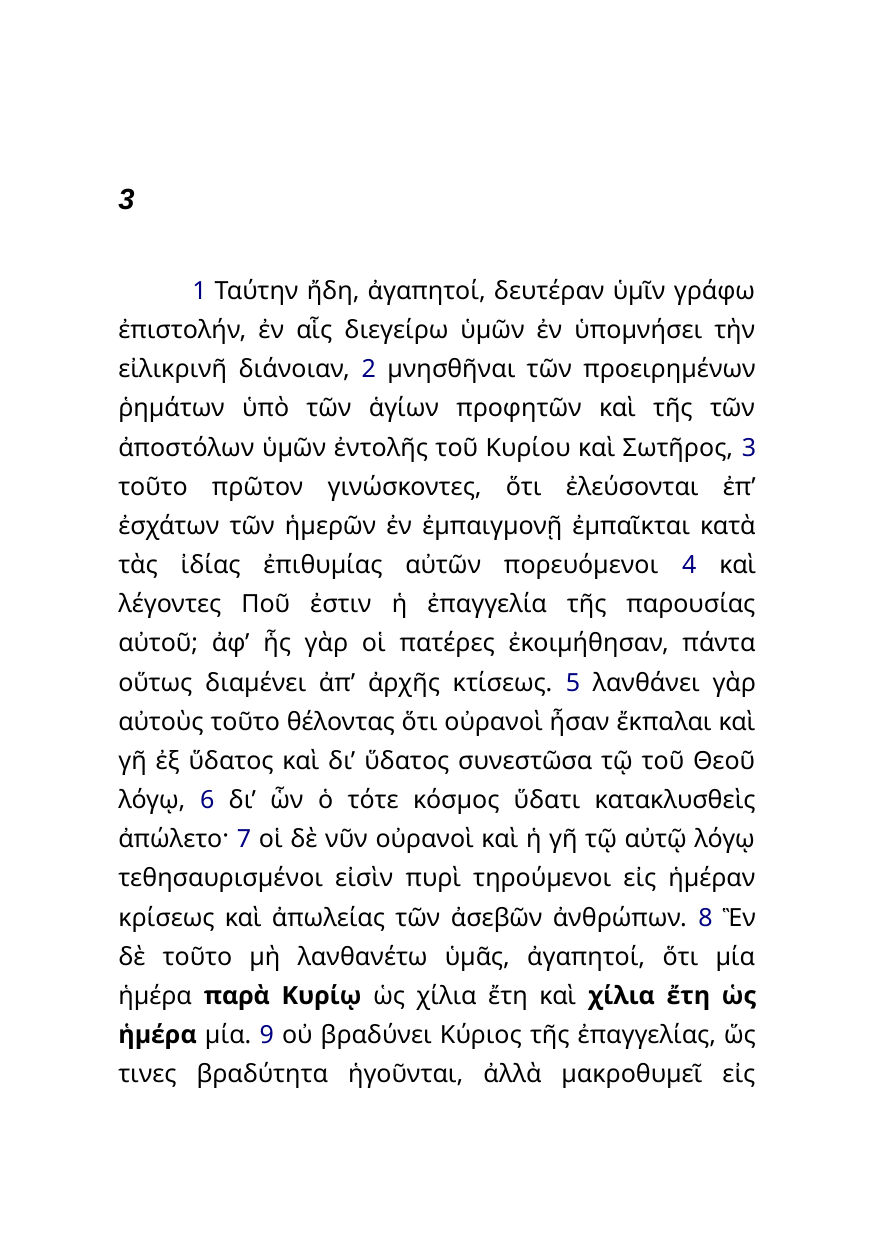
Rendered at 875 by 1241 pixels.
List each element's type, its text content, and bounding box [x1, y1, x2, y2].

text 1 Ταύτην ἤδη, ἀγαπητοί, δευτέραν ὑμῖν γράφω ἐπιστολήν, ἐν αἷς διεγείρω ὑμῶν ἐν ὑπομνήσει τὴν εἰλικρινῆ διάνοιαν, 2 μνησθῆναι τῶν προειρημένων ῥημάτων ὑπὸ τῶν ἁγίων προφητῶν καὶ τῆς τῶν ἀποστόλων ὑμῶν ἐντολῆς τοῦ Κυρίου καὶ Σωτῆρος, 3 τοῦτο πρῶτον γινώσκοντες, ὅτι ἐλεύσονται ἐπ’ ἐσχάτων τῶν ἡμερῶν ἐν ἐμπαιγμονῇ ἐμπαῖκται κατὰ τὰς ἰδίας ἐπιθυμίας αὐτῶν πορευόμενοι 4 καὶ λέγοντες Ποῦ ἐστιν ἡ ἐπαγγελία τῆς παρουσίας αὐτοῦ; ἀφ’ ἧς γὰρ οἱ πατέρες ἐκοιμήθησαν, πάντα οὕτως διαμένει ἀπ’ ἀρχῆς κτίσεως. 5 λανθάνει γὰρ αὐτοὺς τοῦτο θέλοντας ὅτι οὐρανοὶ ἦσαν ἔκπαλαι καὶ γῆ ἐξ ὕδατος καὶ δι’ ὕδατος συνεστῶσα τῷ τοῦ Θεοῦ λόγῳ, 6 δι’ ὧν ὁ τότε κόσμος ὕδατι κατακλυσθεὶς ἀπώλετο· 7 οἱ δὲ νῦν οὐρανοὶ καὶ ἡ γῆ τῷ αὐτῷ λόγῳ τεθησαυρισμένοι εἰσὶν πυρὶ τηρούμενοι εἰς ἡμέραν κρίσεως καὶ ἀπωλείας τῶν ἀσεβῶν ἀνθρώπων. 8 Ἓν δὲ τοῦτο μὴ λανθανέτω ὑμᾶς, ἀγαπητοί, ὅτι μία ἡμέρα παρὰ Κυρίῳ ὡς χίλια ἔτη καὶ χίλια ἔτη ὡς ἡμέρα μία. 9 οὐ βραδύνει Κύριος τῆς ἐπαγγελίας, ὥς τινες βραδύτητα ἡγοῦνται, ἀλλὰ μακροθυμεῖ εἰς [118, 272, 756, 1090]
subtitle 3 [118, 182, 756, 216]
